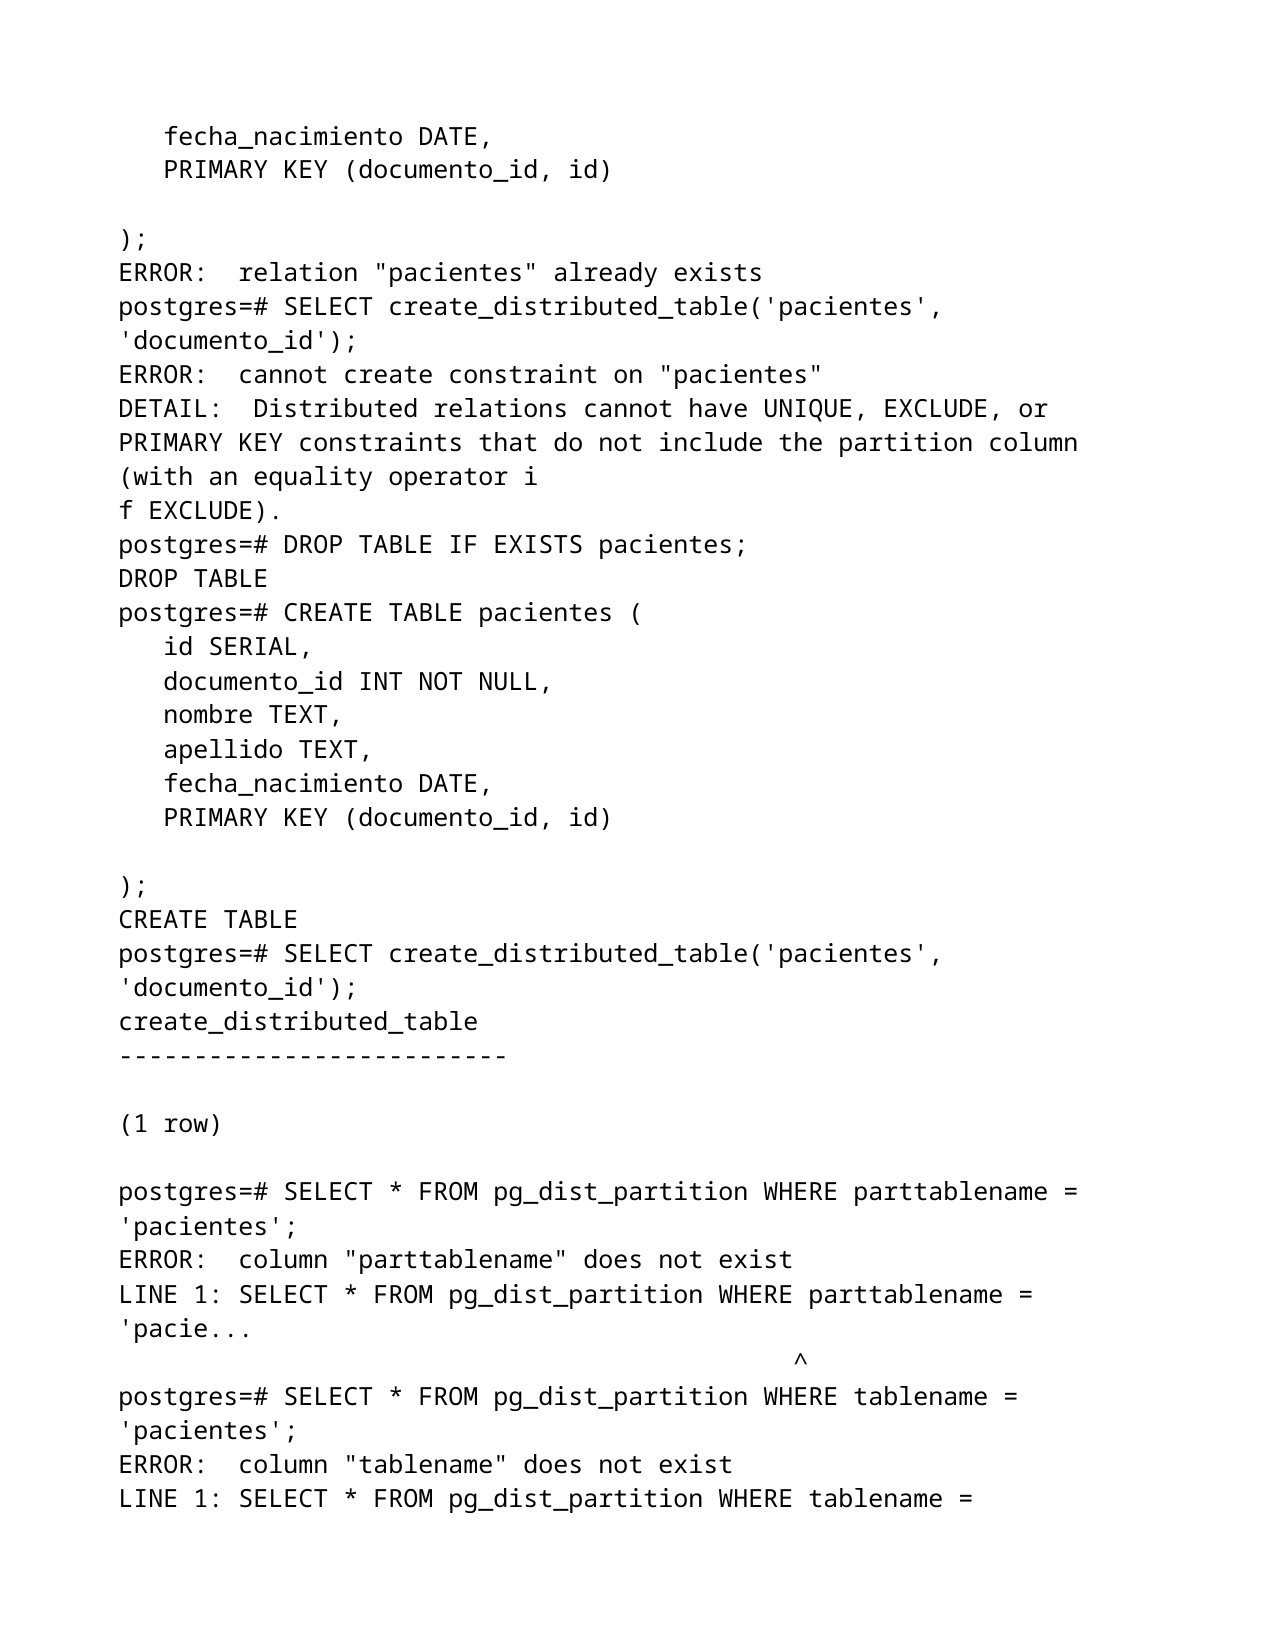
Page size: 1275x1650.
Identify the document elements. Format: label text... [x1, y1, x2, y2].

text fecha_nacimiento DATE, PRIMARY KEY (documento_id, id) ); ERROR: relation "pacientes" already exists postgres=# SELECT create_distributed_table('pacientes', 'documento_id'); ERROR: cannot create constraint on "pacientes" DETAIL: Distributed relations cannot have UNIQUE, EXCLUDE, or PRIMARY KEY constraints that do not include the partition column (with an equality operator i f EXCLUDE). postgres=# DROP TABLE IF EXISTS pacientes; DROP TABLE postgres=# CREATE TABLE pacientes ( id SERIAL, documento_id INT NOT NULL, nombre TEXT, apellido TEXT, fecha_nacimiento DATE, PRIMARY KEY (documento_id, id) ); CREATE TABLE postgres=# SELECT create_distributed_table('pacientes', 'documento_id'); create_distributed_table -------------------------- (1 row) postgres=# SELECT * FROM pg_dist_partition WHERE parttablename = 'pacientes'; ERROR: column "parttablename" does not exist LINE 1: SELECT * FROM pg_dist_partition WHERE parttablename = 'pacie... ^ postgres=# SELECT * FROM pg_dist_partition WHERE tablename = 'pacientes'; ERROR: column "tablename" does not exist LINE 1: SELECT * FROM pg_dist_partition WHERE tablename = [118, 118, 1157, 1515]
